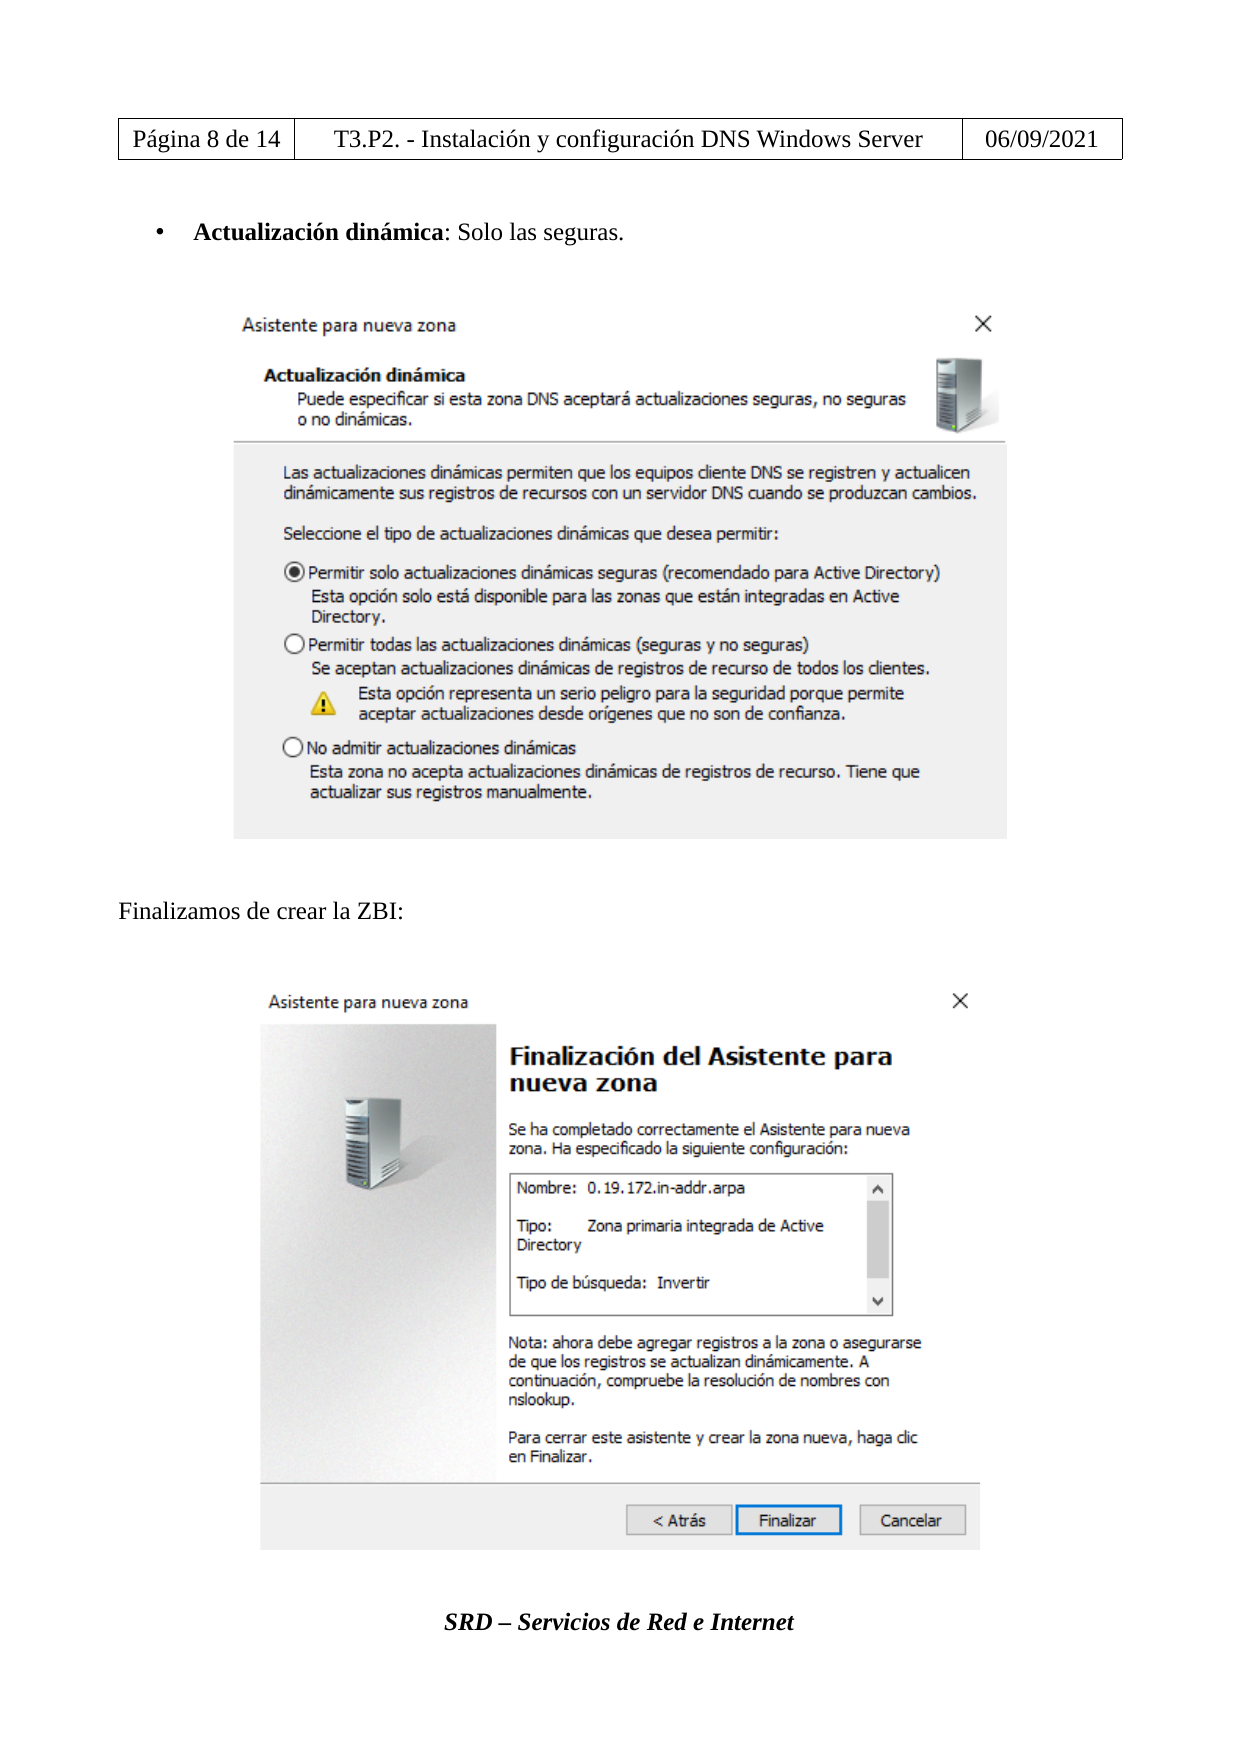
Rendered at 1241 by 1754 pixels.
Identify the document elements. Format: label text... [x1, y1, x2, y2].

text Finalizamos de crear la ZBI: [118, 896, 1122, 925]
list Actualización dinámica: Solo las seguras. [156, 217, 1122, 246]
picture [260, 982, 980, 1550]
picture [233, 303, 1007, 839]
